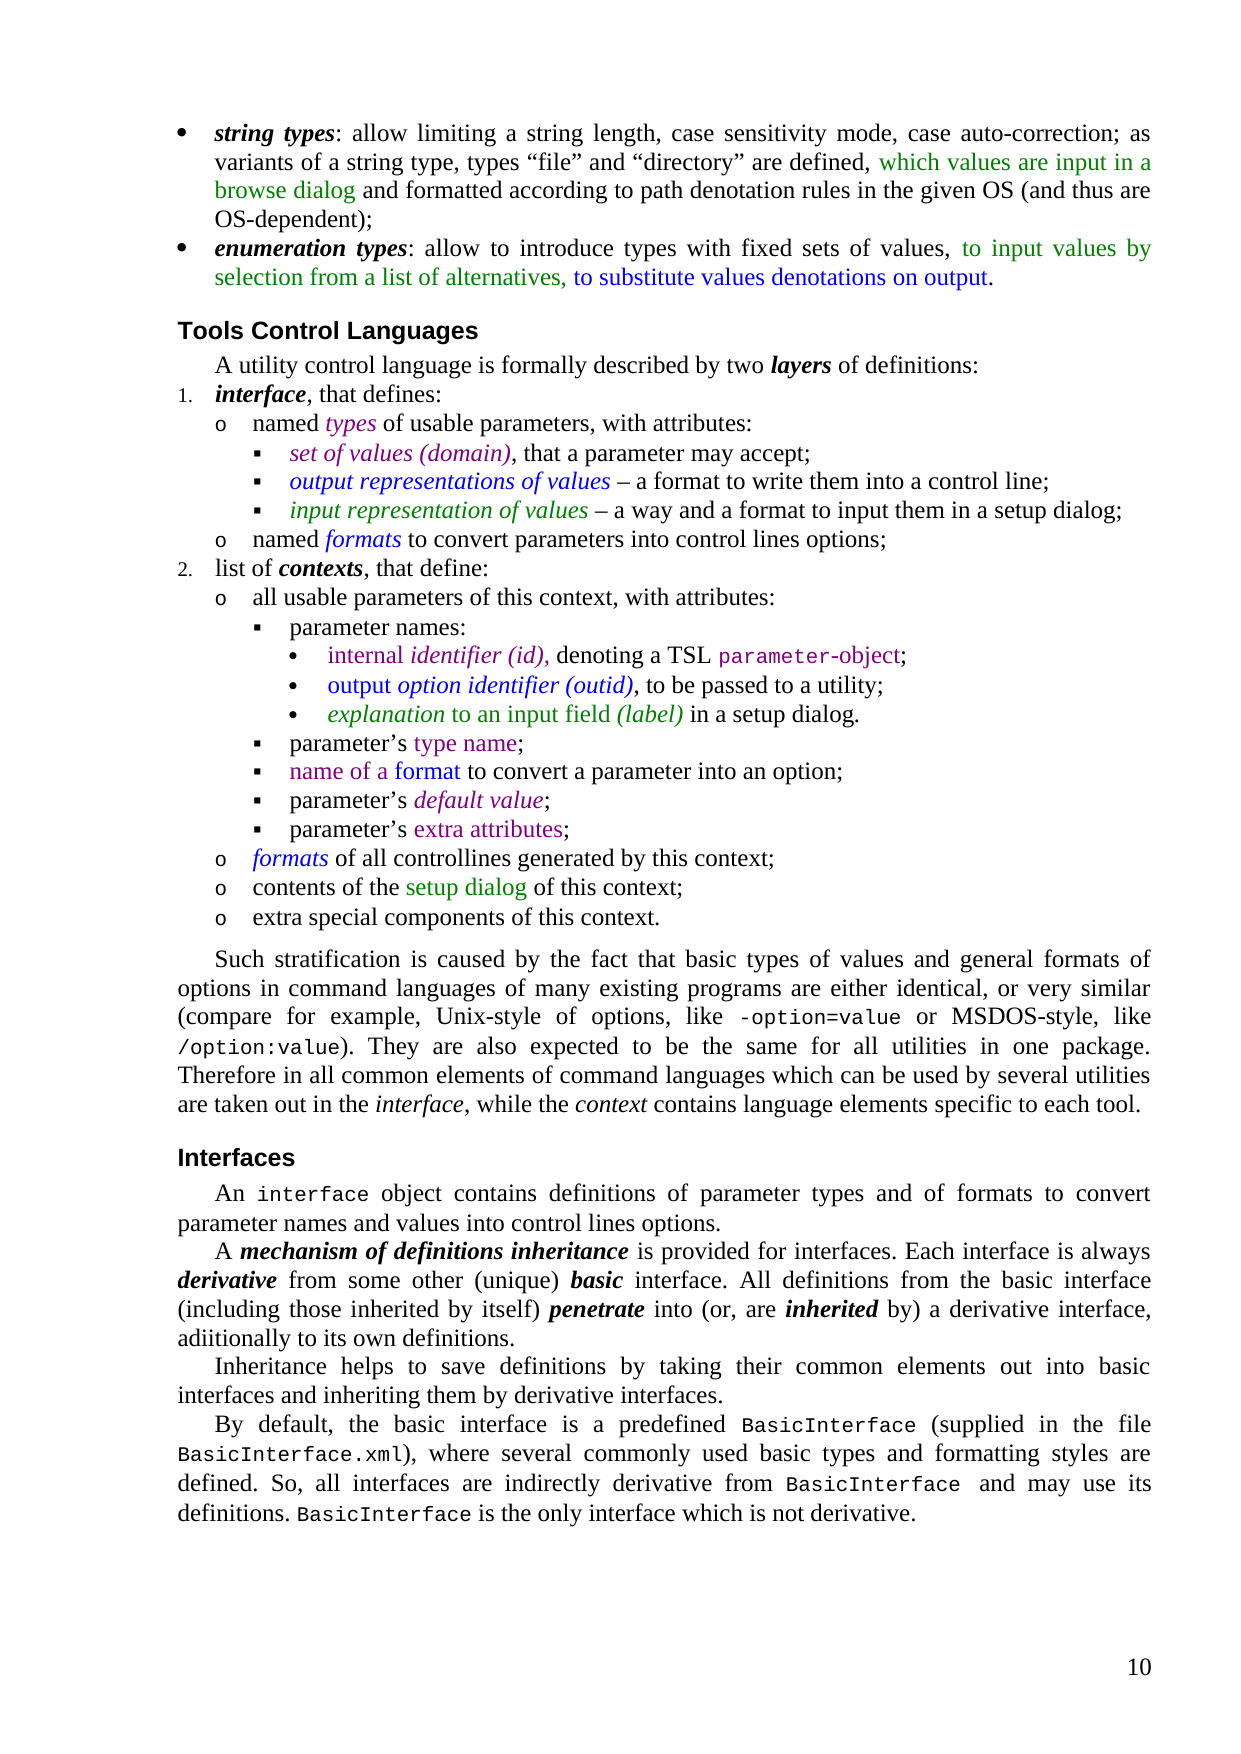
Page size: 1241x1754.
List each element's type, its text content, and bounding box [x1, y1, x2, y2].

list all usable parameters of this context, with attributes: [214, 582, 1152, 612]
list input representation of values – a way and a format to input them in a setup dialog; [252, 495, 1152, 524]
text Such stratification is caused by the fact that basic types of values and general formats of options in command languages of many existing programs are either identical, or very similar (compare for example, Unix-style of options, like -option=value or MSDOS-style, like /option:value). They are also expected to be the same for all utilities in one package. Therefore in all common elements of command languages which can be used by several utilities are taken out in the interface, while the context contains language elements specific to each tool. [177, 944, 1152, 1118]
list named formats to convert parameters into control lines options; [214, 524, 1152, 553]
list output option identifier (outid), to be passed to a utility; [289, 670, 1152, 699]
list extra special components of this context. [214, 902, 1152, 931]
list set of values (domain), that a parameter may accept; [252, 438, 1152, 466]
text Inheritance helps to save definitions by taking their common elements out into basic interfaces and inheriting them by derivative interfaces. [177, 1351, 1152, 1409]
list enumeration types: allow to introduce types with fixed sets of values, to input values by selection from a list of alternatives, to substitute values denotations on output. [177, 233, 1152, 291]
text A utility control language is formally described by two layers of definitions: [177, 351, 1152, 379]
list interface, that defines: [177, 379, 1152, 408]
text By default, the basic interface is a predefined BasicInterface (supplied in the file BasicInterface.xml), where several commonly used basic types and formatting styles are defined. So, all interfaces are indirectly derivative from BasicInterface and may use its definitions. BasicInterface is the only interface which is not derivative. [177, 1409, 1152, 1527]
list list of contexts, that define: [177, 553, 1152, 582]
list named types of usable parameters, with attributes: [214, 408, 1152, 438]
list explanation to an input field (label) in a setup dialog. [289, 699, 1152, 728]
list contents of the setup dialog of this context; [214, 872, 1152, 902]
list parameter names: [252, 612, 1152, 641]
list parameter’s type name; [252, 728, 1152, 756]
list parameter’s default value; [252, 785, 1152, 814]
subtitle Interfaces [177, 1143, 1152, 1172]
list formats of all controllines generated by this context; [214, 843, 1152, 872]
subtitle Tools Control Languages [177, 316, 1152, 344]
list output representations of values – a format to write them into a control line; [252, 466, 1152, 495]
list parameter’s extra attributes; [252, 814, 1152, 843]
text An interface object contains definitions of parameter types and of formats to convert parameter names and values into control lines options. [177, 1178, 1152, 1236]
list name of a format to convert a parameter into an option; [252, 756, 1152, 785]
list internal identifier (id), denoting a TSL parameter-object; [289, 641, 1152, 670]
list string types: allow limiting a string length, case sensitivity mode, case auto-correction; as variants of a string type, types “file” and “directory” are defined, which values are input in a browse dialog and formatted according to path denotation rules in the given OS (and thus are OS-dependent); [177, 118, 1152, 233]
text A mechanism of definitions inheritance is provided for interfaces. Each interface is always derivative from some other (unique) basic interface. All definitions from the basic interface (including those inherited by itself) penetrate into (or, are inherited by) a derivative interface, adiitionally to its own definitions. [177, 1236, 1152, 1351]
